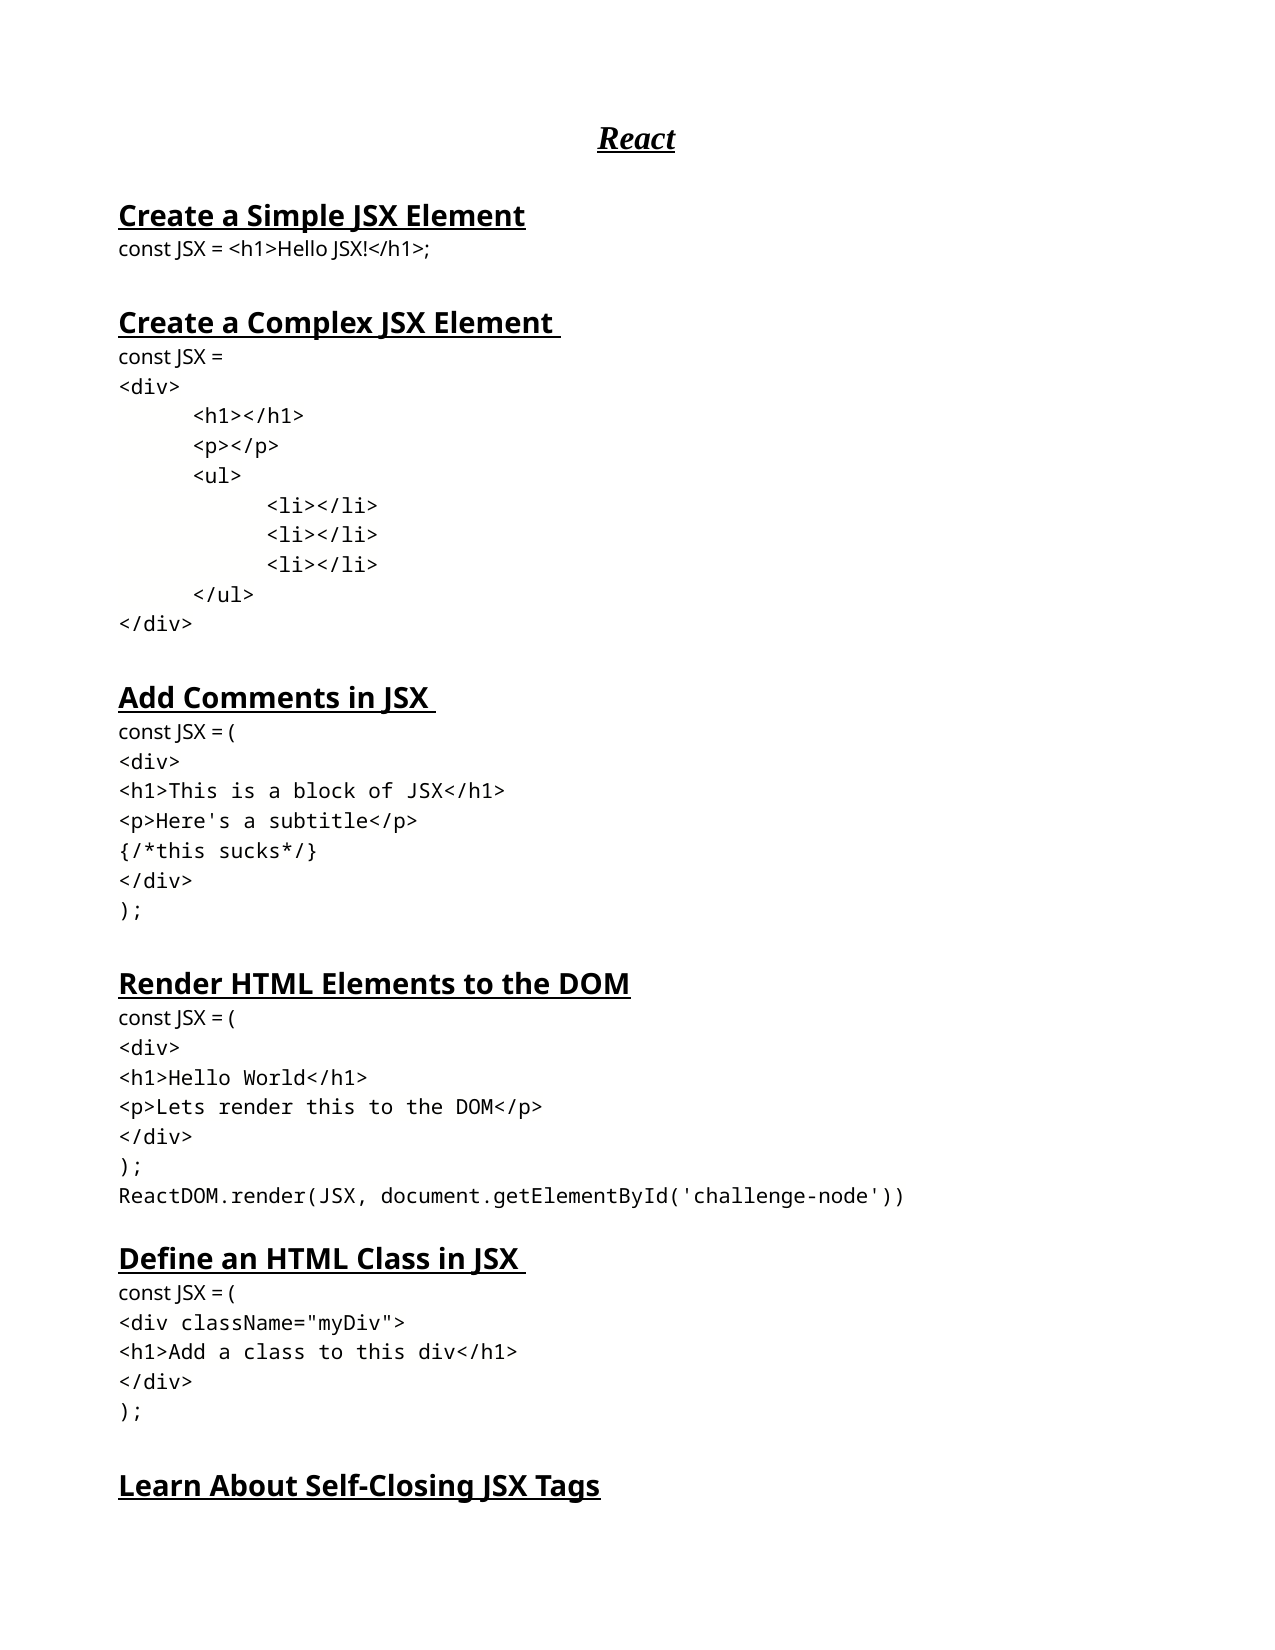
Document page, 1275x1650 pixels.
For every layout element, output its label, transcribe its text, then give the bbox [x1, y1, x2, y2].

text <p>Lets render this to the DOM</p> [118, 1091, 1157, 1121]
text </div> [118, 1121, 1157, 1150]
text Create a Complex JSX Element [118, 303, 1157, 342]
text <p>Here's a subtitle</p> [118, 805, 1157, 835]
text ); [118, 894, 1157, 924]
text </div> [118, 608, 1157, 638]
text </ul> [118, 578, 1157, 608]
text </div> [118, 864, 1157, 894]
text const JSX = ( [118, 717, 1157, 746]
text <div> [118, 1032, 1157, 1061]
text const JSX = ( [118, 1278, 1157, 1306]
text const JSX = <h1>Hello JSX!</h1>; [118, 234, 1157, 263]
text Render HTML Elements to the DOM [118, 963, 1157, 1003]
text <li></li> [118, 519, 1157, 549]
text <div className="myDiv"> [118, 1306, 1157, 1336]
text Create a Simple JSX Element [118, 195, 1157, 234]
text <ul> [118, 460, 1157, 489]
text <h1>Hello World</h1> [118, 1061, 1157, 1091]
text ); [118, 1150, 1157, 1180]
text {/*this sucks*/} [118, 835, 1157, 864]
text Learn About Self-Closing JSX Tags [118, 1465, 1157, 1504]
text React [118, 118, 1157, 156]
text const JSX = [118, 342, 1157, 371]
text <p></p> [118, 430, 1157, 460]
text <h1></h1> [118, 400, 1157, 430]
text <div> [118, 371, 1157, 400]
text const JSX = ( [118, 1003, 1157, 1032]
text ReactDOM.render(JSX, document.getElementById('challenge-node')) [118, 1180, 1157, 1210]
text <li></li> [118, 489, 1157, 519]
text <div> [118, 746, 1157, 775]
text <li></li> [118, 549, 1157, 578]
text <h1>Add a class to this div</h1> [118, 1336, 1157, 1366]
text ); [118, 1395, 1157, 1425]
text Define an HTML Class in JSX [118, 1238, 1157, 1278]
text Add Comments in JSX [118, 678, 1157, 717]
text <h1>This is a block of JSX</h1> [118, 775, 1157, 805]
text </div> [118, 1366, 1157, 1395]
